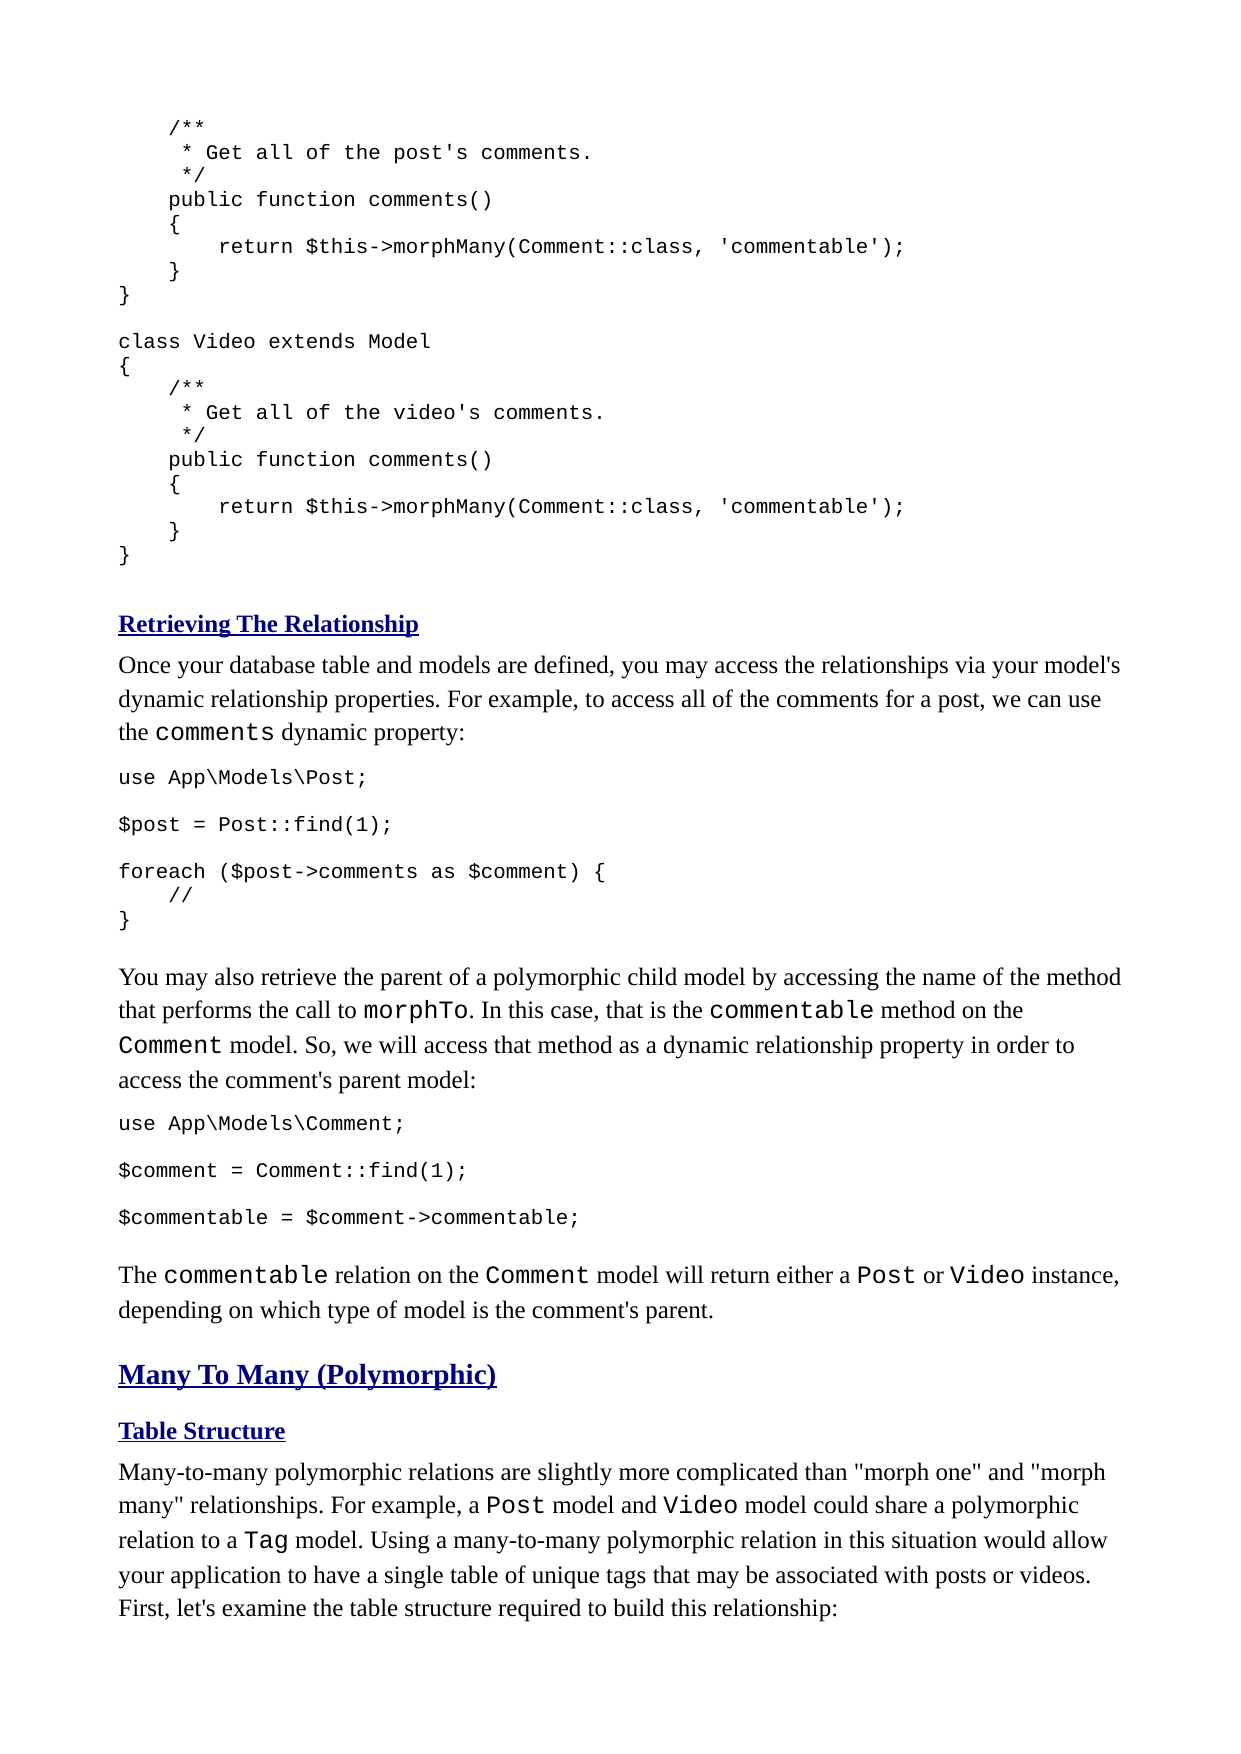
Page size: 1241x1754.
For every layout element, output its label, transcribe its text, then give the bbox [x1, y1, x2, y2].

text } [118, 544, 1122, 567]
text $comment = Comment::find(1); [118, 1160, 1122, 1183]
text return $this->morphMany(Comment::class, 'commentable'); [118, 496, 1122, 520]
subtitle Table Structure [118, 1416, 1122, 1445]
text class Video extends Model [118, 331, 1122, 354]
text // [118, 885, 1122, 908]
text { [118, 473, 1122, 496]
text } [118, 520, 1122, 544]
text The commentable relation on the Comment model will return either a Post or Video instance, depending on which type of model is the comment's parent. [118, 1260, 1122, 1324]
text Many-to-many polymorphic relations are slightly more complicated than "morph one" and "morph many" relationships. For example, a Post model and Video model could share a polymorphic relation to a Tag model. Using a many-to-many polymorphic relation in this situation would allow your application to have a single table of unique tags that may be associated with posts or videos. First, let's examine the table structure required to build this relationship: [118, 1457, 1122, 1622]
text } [118, 260, 1122, 284]
text { [118, 354, 1122, 378]
subtitle Retrieving The Relationship [118, 609, 1122, 638]
text /** [118, 378, 1122, 402]
text $commentable = $comment->commentable; [118, 1207, 1122, 1231]
text * Get all of the post's comments. [118, 142, 1122, 165]
text foreach ($post->comments as $comment) { [118, 861, 1122, 885]
subtitle Many To Many (Polymorphic) [118, 1357, 1122, 1391]
text use App\Models\Post; [118, 767, 1122, 790]
text */ [118, 165, 1122, 189]
text { [118, 213, 1122, 236]
text use App\Models\Comment; [118, 1112, 1122, 1136]
text public function comments() [118, 189, 1122, 213]
text public function comments() [118, 449, 1122, 473]
text */ [118, 426, 1122, 449]
text Once your database table and models are defined, you may access the relationships via your model's dynamic relationship properties. For example, to access all of the comments for a post, we can use the comments dynamic property: [118, 651, 1122, 747]
text return $this->morphMany(Comment::class, 'commentable'); [118, 236, 1122, 260]
text You may also retrieve the parent of a polymorphic child model by accessing the name of the method that performs the call to morphTo. In this case, that is the commentable method on the Comment model. So, we will access that method as a dynamic relationship property in order to access the comment's parent model: [118, 962, 1122, 1094]
text } [118, 284, 1122, 307]
text $post = Post::find(1); [118, 814, 1122, 838]
text } [118, 908, 1122, 932]
text * Get all of the video's comments. [118, 402, 1122, 426]
text /** [118, 118, 1122, 142]
